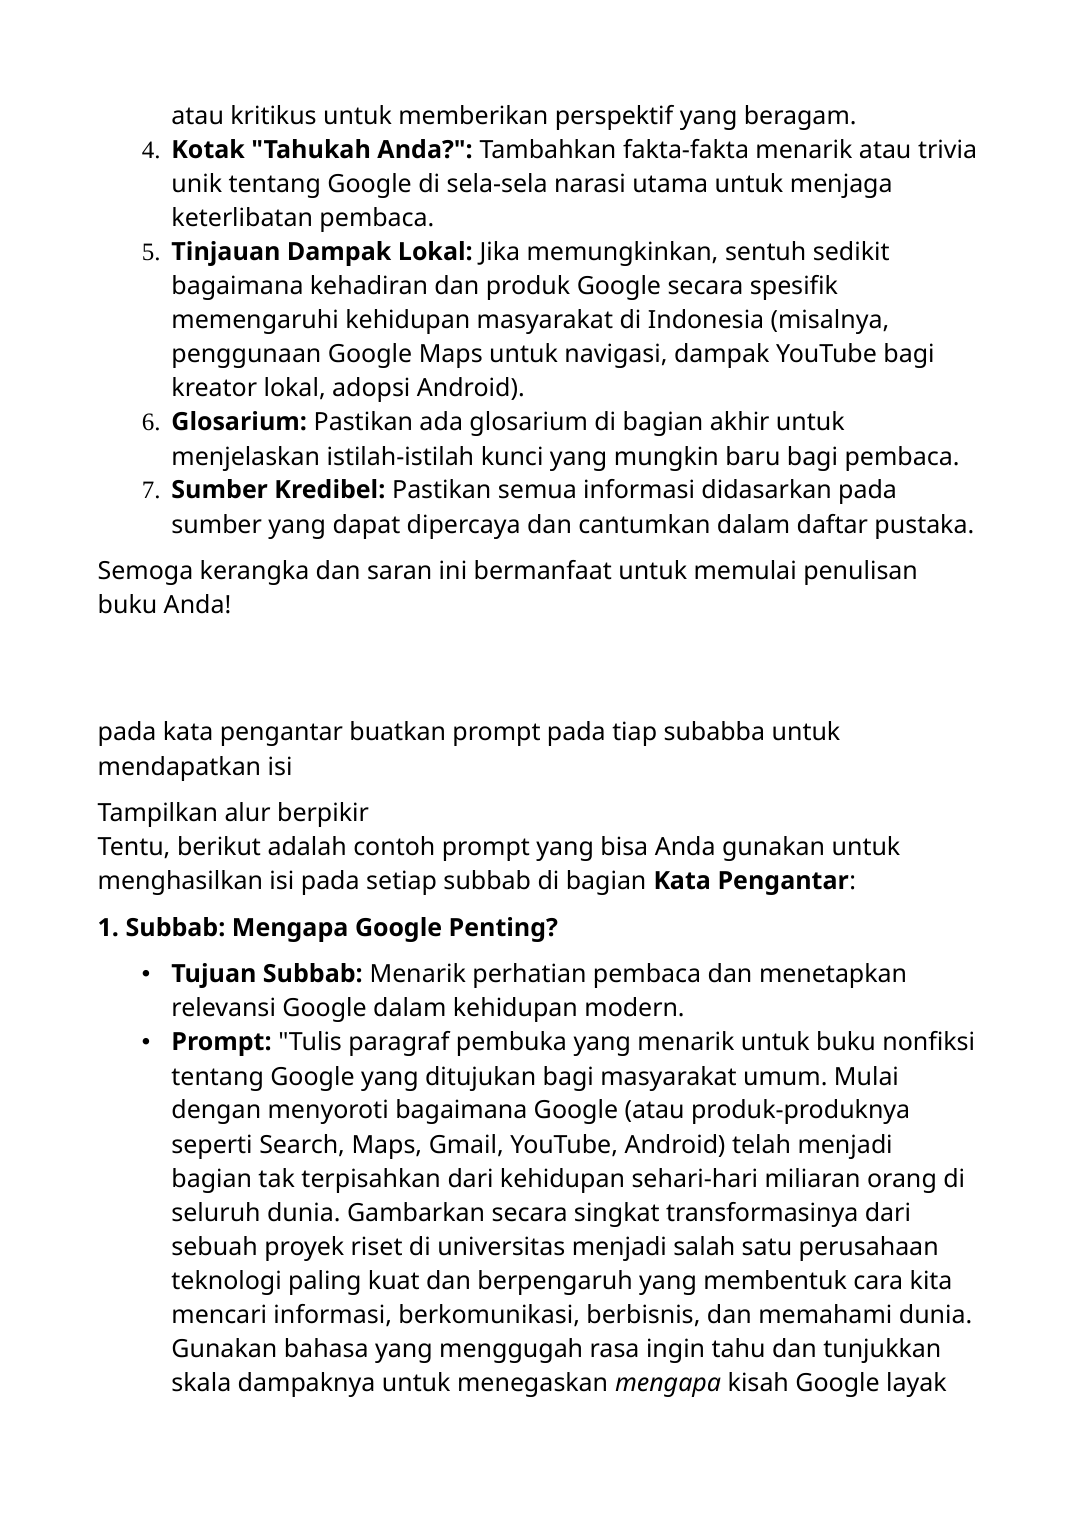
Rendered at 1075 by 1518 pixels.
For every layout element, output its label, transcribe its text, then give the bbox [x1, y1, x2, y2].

list Tinjauan Dampak Lokal: Jika memungkinkan, sentuh sedikit bagaimana kehadiran dan produk Google secara spesifik memengaruhi kehidupan masyarakat di Indonesia (misalnya, penggunaan Google Maps untuk navigasi, dampak YouTube bagi kreator lokal, adopsi Android). [142, 234, 977, 404]
list Glosarium: Pastikan ada glosarium di bagian akhir untuk menjelaskan istilah-istilah kunci yang mungkin baru bagi pembaca. [142, 404, 977, 472]
text Tampilkan alur berpikir [97, 795, 977, 829]
list Prompt: "Tulis paragraf pembuka yang menarik untuk buku nonfiksi tentang Google yang ditujukan bagi masyarakat umum. Mulai dengan menyoroti bagaimana Google (atau produk-produknya seperti Search, Maps, Gmail, YouTube, Android) telah menjadi bagian tak terpisahkan dari kehidupan sehari-hari miliaran orang di seluruh dunia. Gambarkan secara singkat transformasinya dari sebuah proyek riset di universitas menjadi salah satu perusahaan teknologi paling kuat dan berpengaruh yang membentuk cara kita mencari informasi, berkomunikasi, berbisnis, dan memahami dunia. Gunakan bahasa yang menggugah rasa ingin tahu dan tunjukkan skala dampaknya untuk menegaskan mengapa kisah Google layak [142, 1024, 977, 1399]
list Kotak "Tahukah Anda?": Tambahkan fakta-fakta menarik atau trivia unik tentang Google di sela-sela narasi utama untuk menjaga keterlibatan pembaca. [142, 132, 977, 234]
text Semoga kerangka dan saran ini bermanfaat untuk memulai penulisan buku Anda! [97, 553, 977, 621]
list Tujuan Subbab: Menarik perhatian pembaca dan menetapkan relevansi Google dalam kehidupan modern. [142, 956, 977, 1024]
list Sumber Kredibel: Pastikan semua informasi didasarkan pada sumber yang dapat dipercaya dan cantumkan dalam daftar pustaka. [142, 472, 977, 540]
list atau kritikus untuk memberikan perspektif yang beragam. [142, 97, 977, 132]
text 1. Subbab: Mengapa Google Penting? [97, 909, 977, 943]
text Tentu, berikut adalah contoh prompt yang bisa Anda gunakan untuk menghasilkan isi pada setiap subbab di bagian Kata Pengantar: [97, 829, 977, 897]
text pada kata pengantar buatkan prompt pada tiap subabba untuk mendapatkan isi [97, 714, 977, 782]
